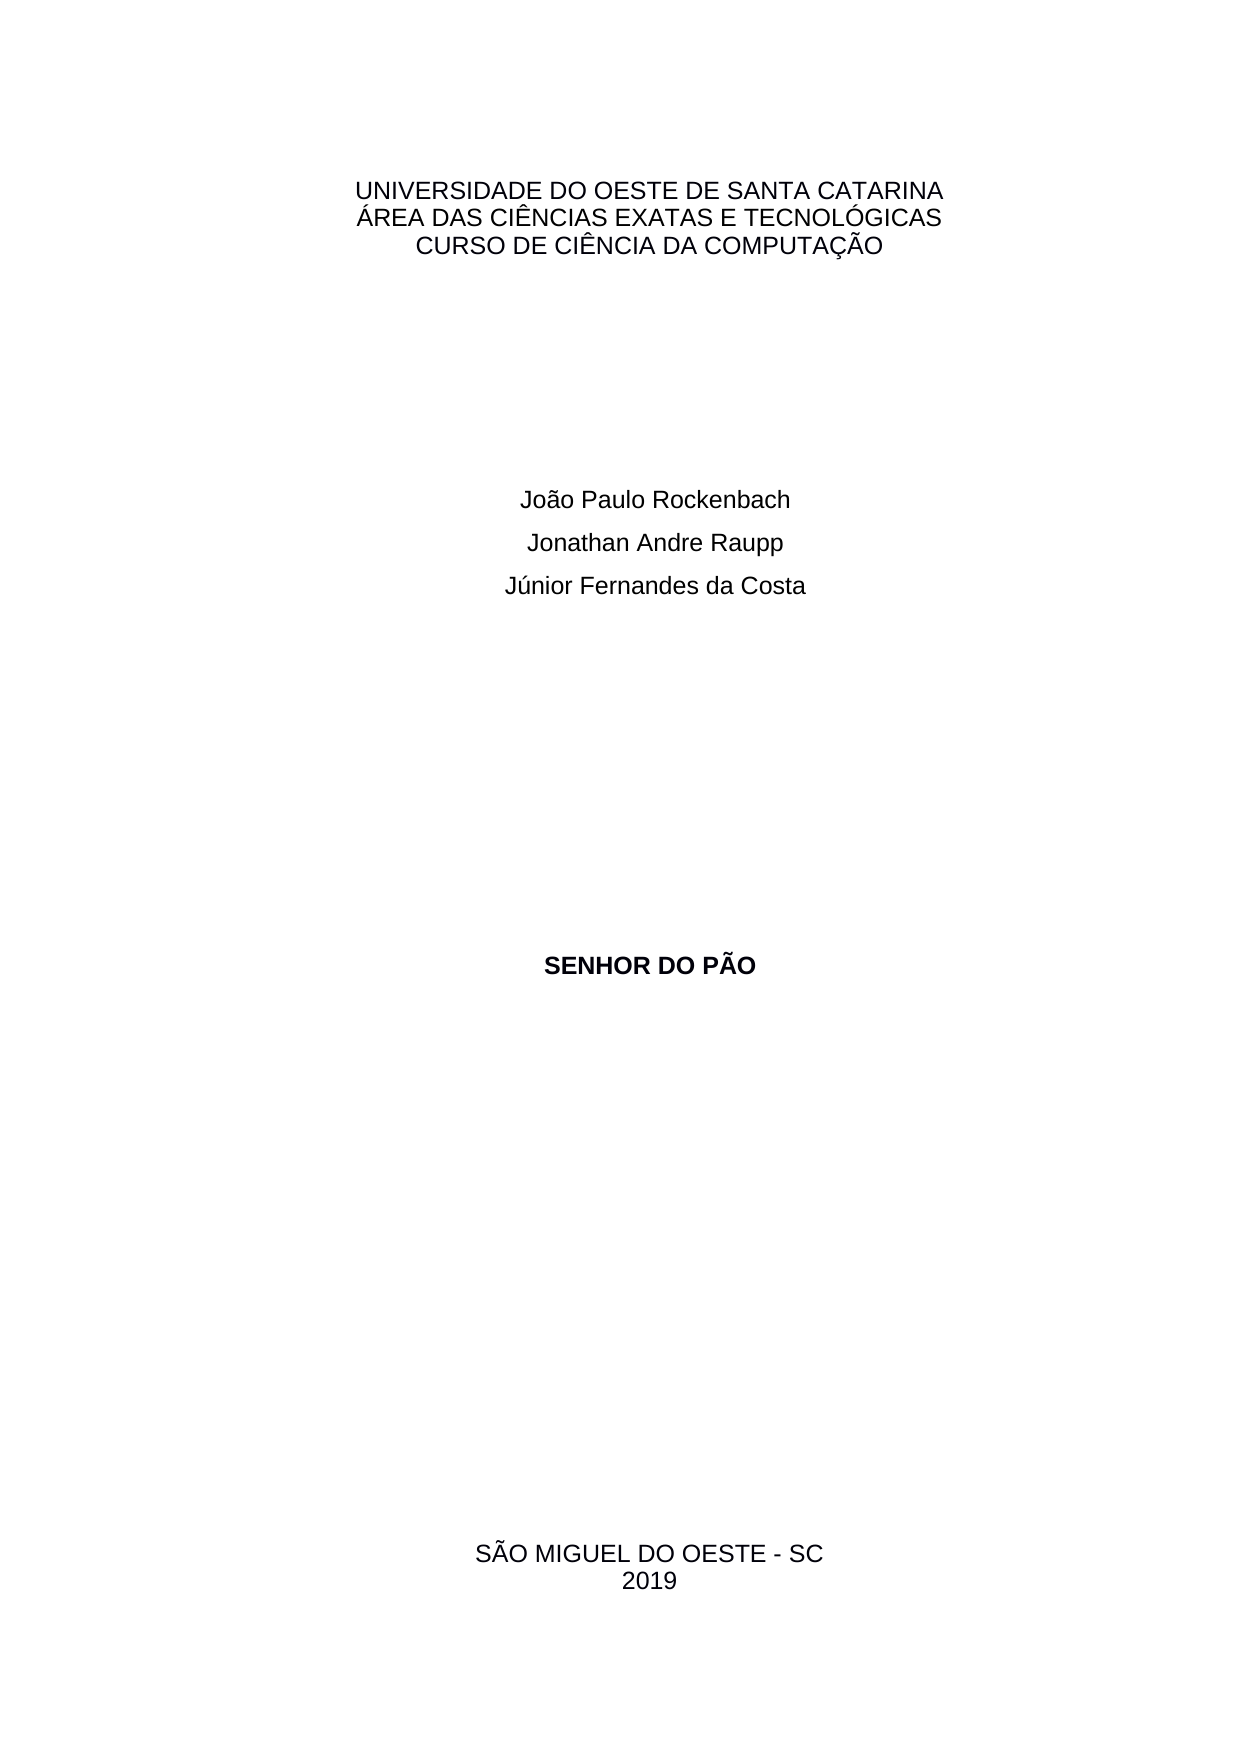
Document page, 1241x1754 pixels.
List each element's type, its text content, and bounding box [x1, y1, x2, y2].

text Jonathan Andre Raupp [164, 528, 1146, 557]
text João Paulo Rockenbach [164, 485, 1146, 513]
text SÃO MIGUEL DO OESTE - SC 2019 [473, 1540, 826, 1595]
text UNIVERSIDADE DO OESTE DE SANTA CATARINA ÁREA DAS CIÊNCIAS EXATAS E TECNOLÓGICAS CURSO DE CIÊNCIA DA COMPUTAÇÃO [354, 177, 944, 259]
text Júnior Fernandes da Costa [164, 571, 1146, 600]
text SENHOR DO PÃO [354, 951, 946, 980]
